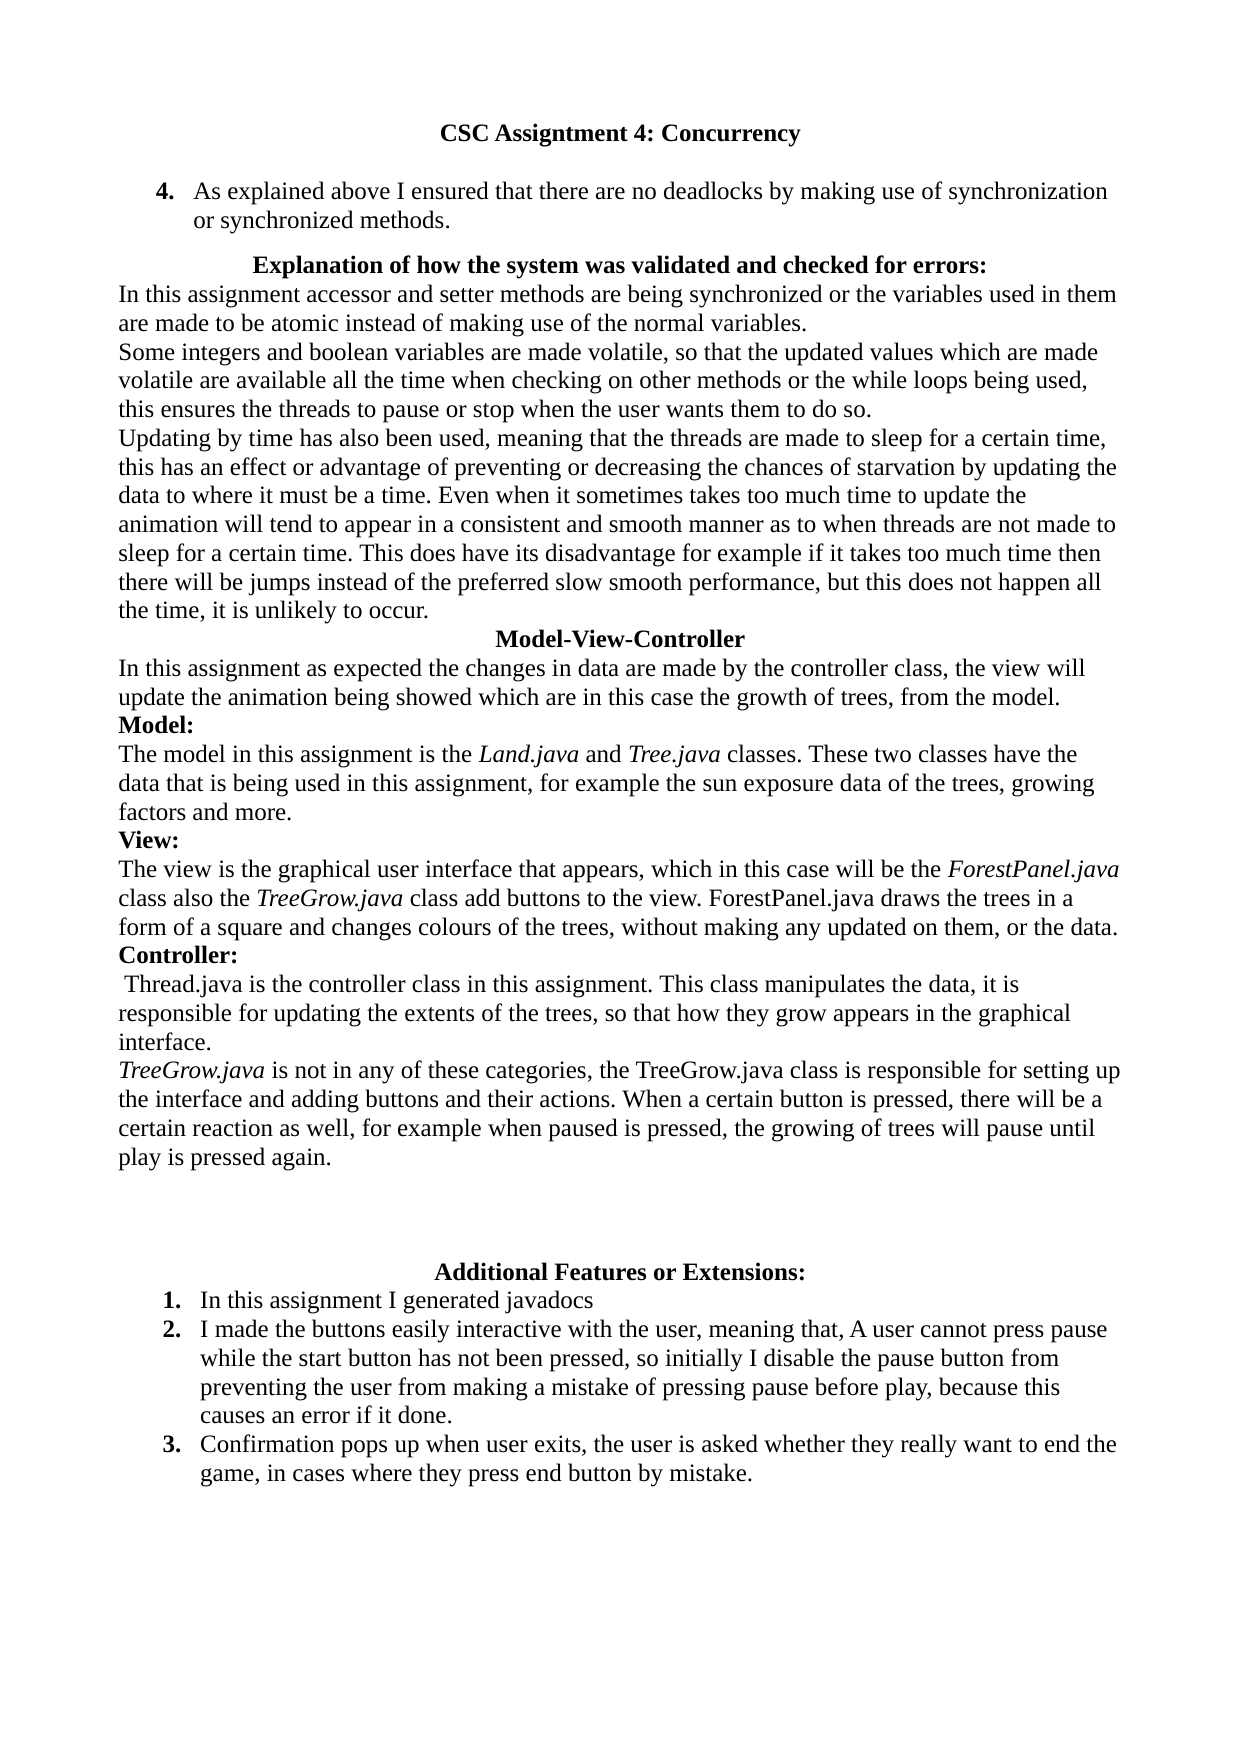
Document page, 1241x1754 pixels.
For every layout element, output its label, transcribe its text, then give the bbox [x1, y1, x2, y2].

text Explanation of how the system was validated and checked for errors: [118, 251, 1122, 279]
text Some integers and boolean variables are made volatile, so that the updated values which are made volatile are available all the time when checking on other methods or the while loops being used, this ensures the threads to pause or stop when the user wants them to do so. [118, 337, 1122, 423]
text In this assignment accessor and setter methods are being synchronized or the variables used in them are made to be atomic instead of making use of the normal variables. [118, 279, 1122, 337]
list Confirmation pops up when user exits, the user is asked whether they really want to end the game, in cases where they press end button by mistake. [162, 1429, 1122, 1487]
text The view is the graphical user interface that appears, which in this case will be the ForestPanel.java class also the TreeGrow.java class add buttons to the view. ForestPanel.java draws the trees in a form of a square and changes colours of the trees, without making any updated on them, or the data. [118, 854, 1122, 941]
text TreeGrow.java is not in any of these categories, the TreeGrow.java class is responsible for setting up the interface and adding buttons and their actions. When a certain button is pressed, there will be a certain reaction as well, for example when paused is pressed, the growing of trees will pause until play is pressed again. [118, 1056, 1122, 1171]
text Model: [118, 711, 1122, 739]
list In this assignment I generated javadocs [162, 1286, 1122, 1314]
text The model in this assignment is the Land.java and Tree.java classes. These two classes have the data that is being used in this assignment, for example the sun exposure data of the trees, growing factors and more. [118, 739, 1122, 826]
text Controller: [118, 941, 1122, 969]
text In this assignment as expected the changes in data are made by the controller class, the view will update the animation being showed which are in this case the growth of trees, from the model. [118, 653, 1122, 711]
list As explained above I ensured that there are no deadlocks by making use of synchronization or synchronized methods. [156, 176, 1122, 234]
text Thread.java is the controller class in this assignment. This class manipulates the data, it is responsible for updating the extents of the trees, so that how they grow appears in the graphical interface. [118, 969, 1122, 1056]
text Model-View-Controller [118, 624, 1122, 653]
text Additional Features or Extensions: [118, 1257, 1122, 1286]
text View: [118, 826, 1122, 854]
list I made the buttons easily interactive with the user, meaning that, A user cannot press pause while the start button has not been pressed, so initially I disable the pause button from preventing the user from making a mistake of pressing pause before play, because this causes an error if it done. [162, 1314, 1122, 1429]
text Updating by time has also been used, meaning that the threads are made to sleep for a certain time, this has an effect or advantage of preventing or decreasing the chances of starvation by updating the data to where it must be a time. Even when it sometimes takes too much time to update the animation will tend to appear in a consistent and smooth manner as to when threads are not made to sleep for a certain time. This does have its disadvantage for example if it takes too much time then there will be jumps instead of the preferred slow smooth performance, but this does not happen all the time, it is unlikely to occur. [118, 423, 1122, 624]
